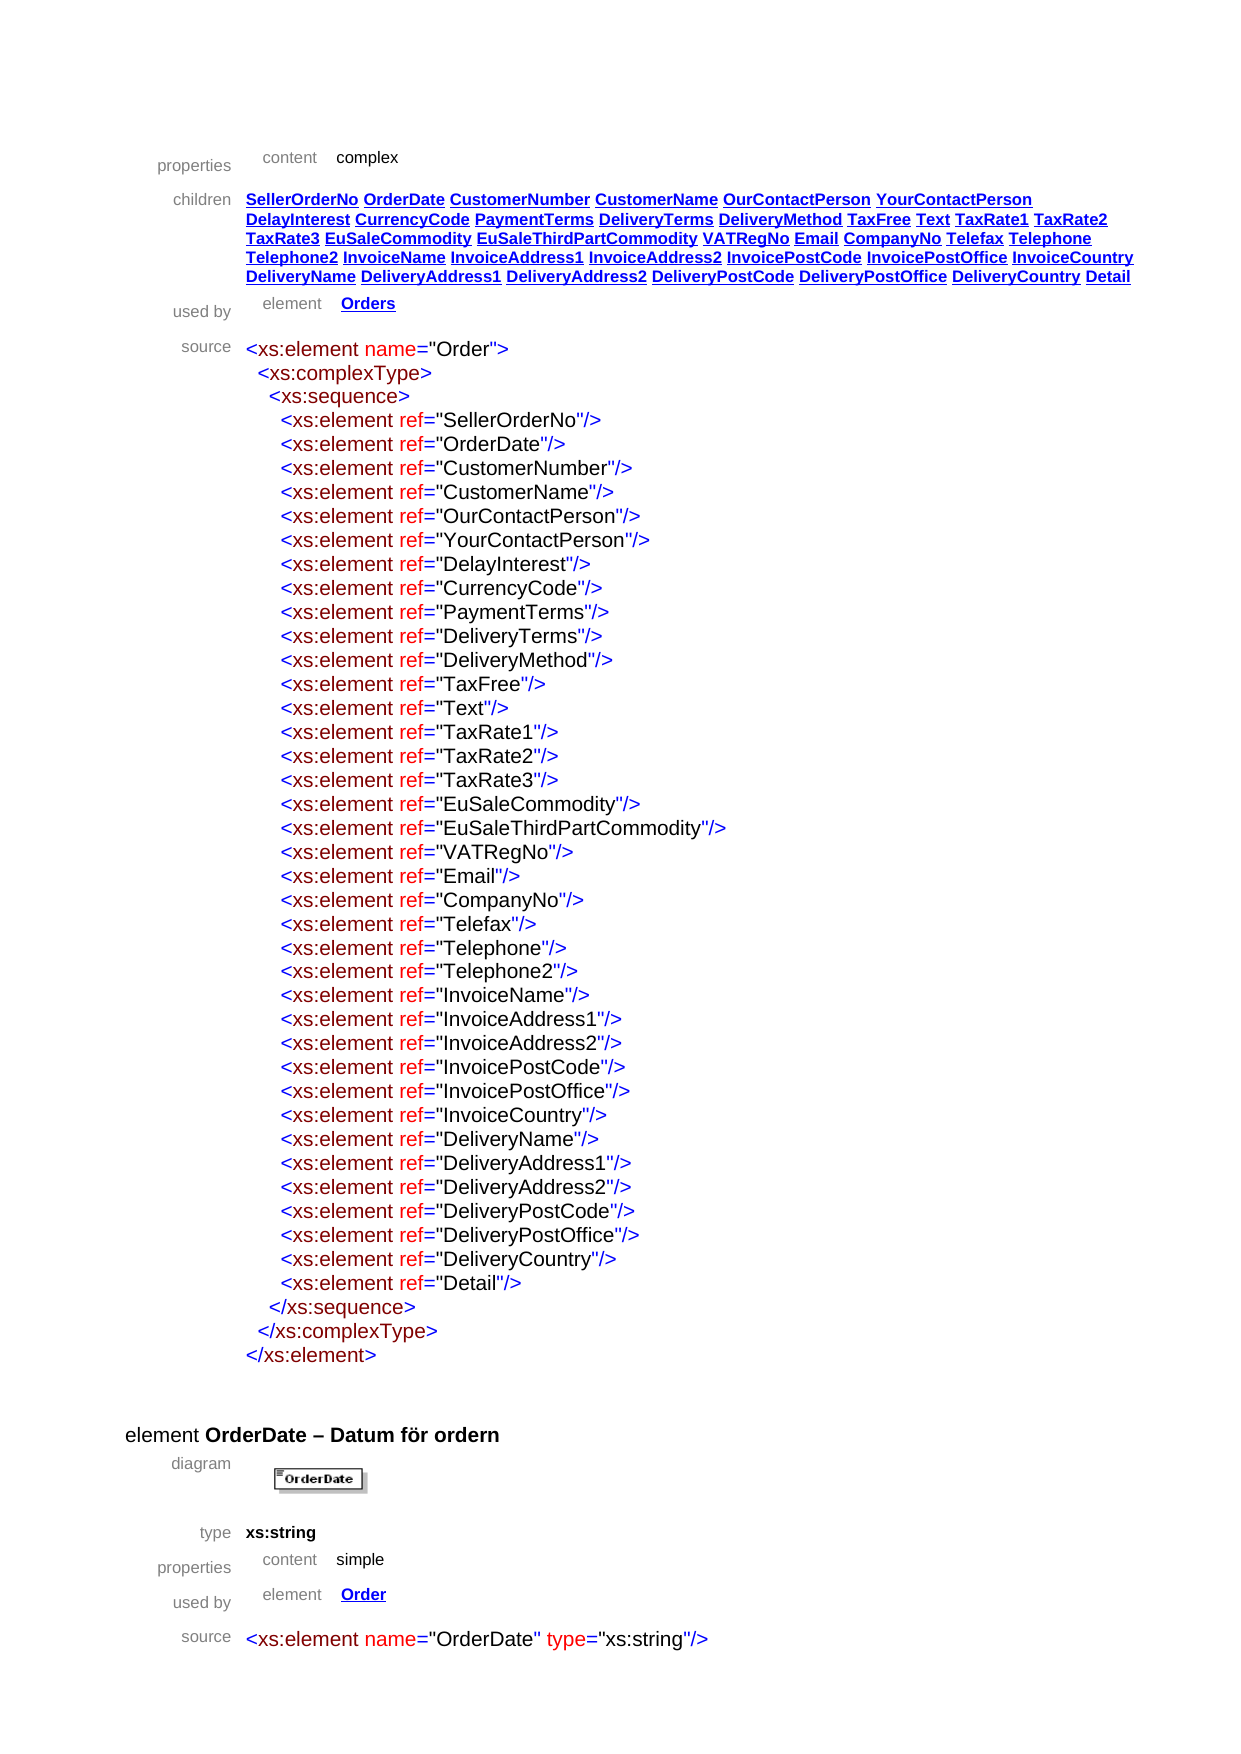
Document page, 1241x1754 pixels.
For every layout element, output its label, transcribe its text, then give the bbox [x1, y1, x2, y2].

table_cell source [118, 329, 238, 1374]
table_header simple [329, 1550, 401, 1569]
text element OrderDate – Datum för ordern [125, 1422, 1115, 1446]
table_header Orders [334, 294, 412, 313]
table_header complex [329, 148, 415, 167]
table_cell used by [118, 294, 238, 329]
table_cell used by [118, 1585, 238, 1619]
table_cell children [118, 183, 238, 294]
table_cell xs:string [238, 1515, 1143, 1550]
table_cell <xs:element name="OrderDate" type="xs:string"/> [238, 1620, 1143, 1659]
table_header element [246, 1585, 333, 1604]
table_header Order [334, 1585, 403, 1604]
table_cell properties [118, 148, 238, 182]
table_cell SellerOrderNo OrderDate CustomerNumber CustomerName OurContactPerson YourContactPerson DelayInterest CurrencyCode PaymentTerms DeliveryTerms DeliveryMethod TaxFree Text TaxRate1 TaxRate2 TaxRate3 EuSaleCommodity EuSaleThirdPartCommodity VATRegNo Email CompanyNo Telefax Telephone Telephone2 InvoiceName InvoiceAddress1 InvoiceAddress2 InvoicePostCode InvoicePostOffice InvoiceCountry DeliveryName DeliveryAddress1 DeliveryAddress2 DeliveryPostCode DeliveryPostOffice DeliveryCountry Detail [238, 183, 1143, 294]
table_cell [238, 1550, 1143, 1585]
table_cell [238, 1585, 1143, 1619]
table_cell [238, 294, 1143, 329]
table_cell type [118, 1515, 238, 1550]
table_header [238, 1446, 1143, 1515]
table_header diagram [118, 1446, 238, 1515]
picture [262, 1463, 379, 1499]
table_header element [246, 294, 333, 313]
table_cell properties [118, 1550, 238, 1585]
table_cell <xs:element name="Order"> <xs:complexType> <xs:sequence> <xs:element ref="SellerOrderNo"/> <xs:element ref="OrderDate"/> <xs:element ref="CustomerNumber"/> <xs:element ref="CustomerName"/> <xs:element ref="OurContactPerson"/> <xs:element ref="YourContactPerson"/> <xs:element ref="DelayInterest"/> <xs:element ref="CurrencyCode"/> <xs:element ref="PaymentTerms"/> <xs:element ref="DeliveryTerms"/> <xs:element ref="DeliveryMethod"/> <xs:element ref="TaxFree"/> <xs:element ref="Text"/> <xs:element ref="TaxRate1"/> <xs:element ref="TaxRate2"/> <xs:element ref="TaxRate3"/> <xs:element ref="EuSaleCommodity"/> <xs:element ref="EuSaleThirdPartCommodity"/> <xs:element ref="VATRegNo"/> <xs:element ref="Email"/> <xs:element ref="CompanyNo"/> <xs:element ref="Telefax"/> <xs:element ref="Telephone"/> <xs:element ref="Telephone2"/> <xs:element ref="InvoiceName"/> <xs:element ref="InvoiceAddress1"/> <xs:element ref="InvoiceAddress2"/> <xs:element ref="InvoicePostCode"/> <xs:element ref="InvoicePostOffice"/> <xs:element ref="InvoiceCountry"/> <xs:element ref="DeliveryName"/> <xs:element ref="DeliveryAddress1"/> <xs:element ref="DeliveryAddress2"/> <xs:element ref="DeliveryPostCode"/> <xs:element ref="DeliveryPostOffice"/> <xs:element ref="DeliveryCountry"/> <xs:element ref="Detail"/> </xs:sequence> </xs:complexType> </xs:element> [238, 329, 1143, 1374]
table_cell [238, 148, 1143, 182]
table_header content [246, 1550, 329, 1569]
table_cell source [118, 1620, 238, 1659]
table_header content [246, 148, 329, 167]
